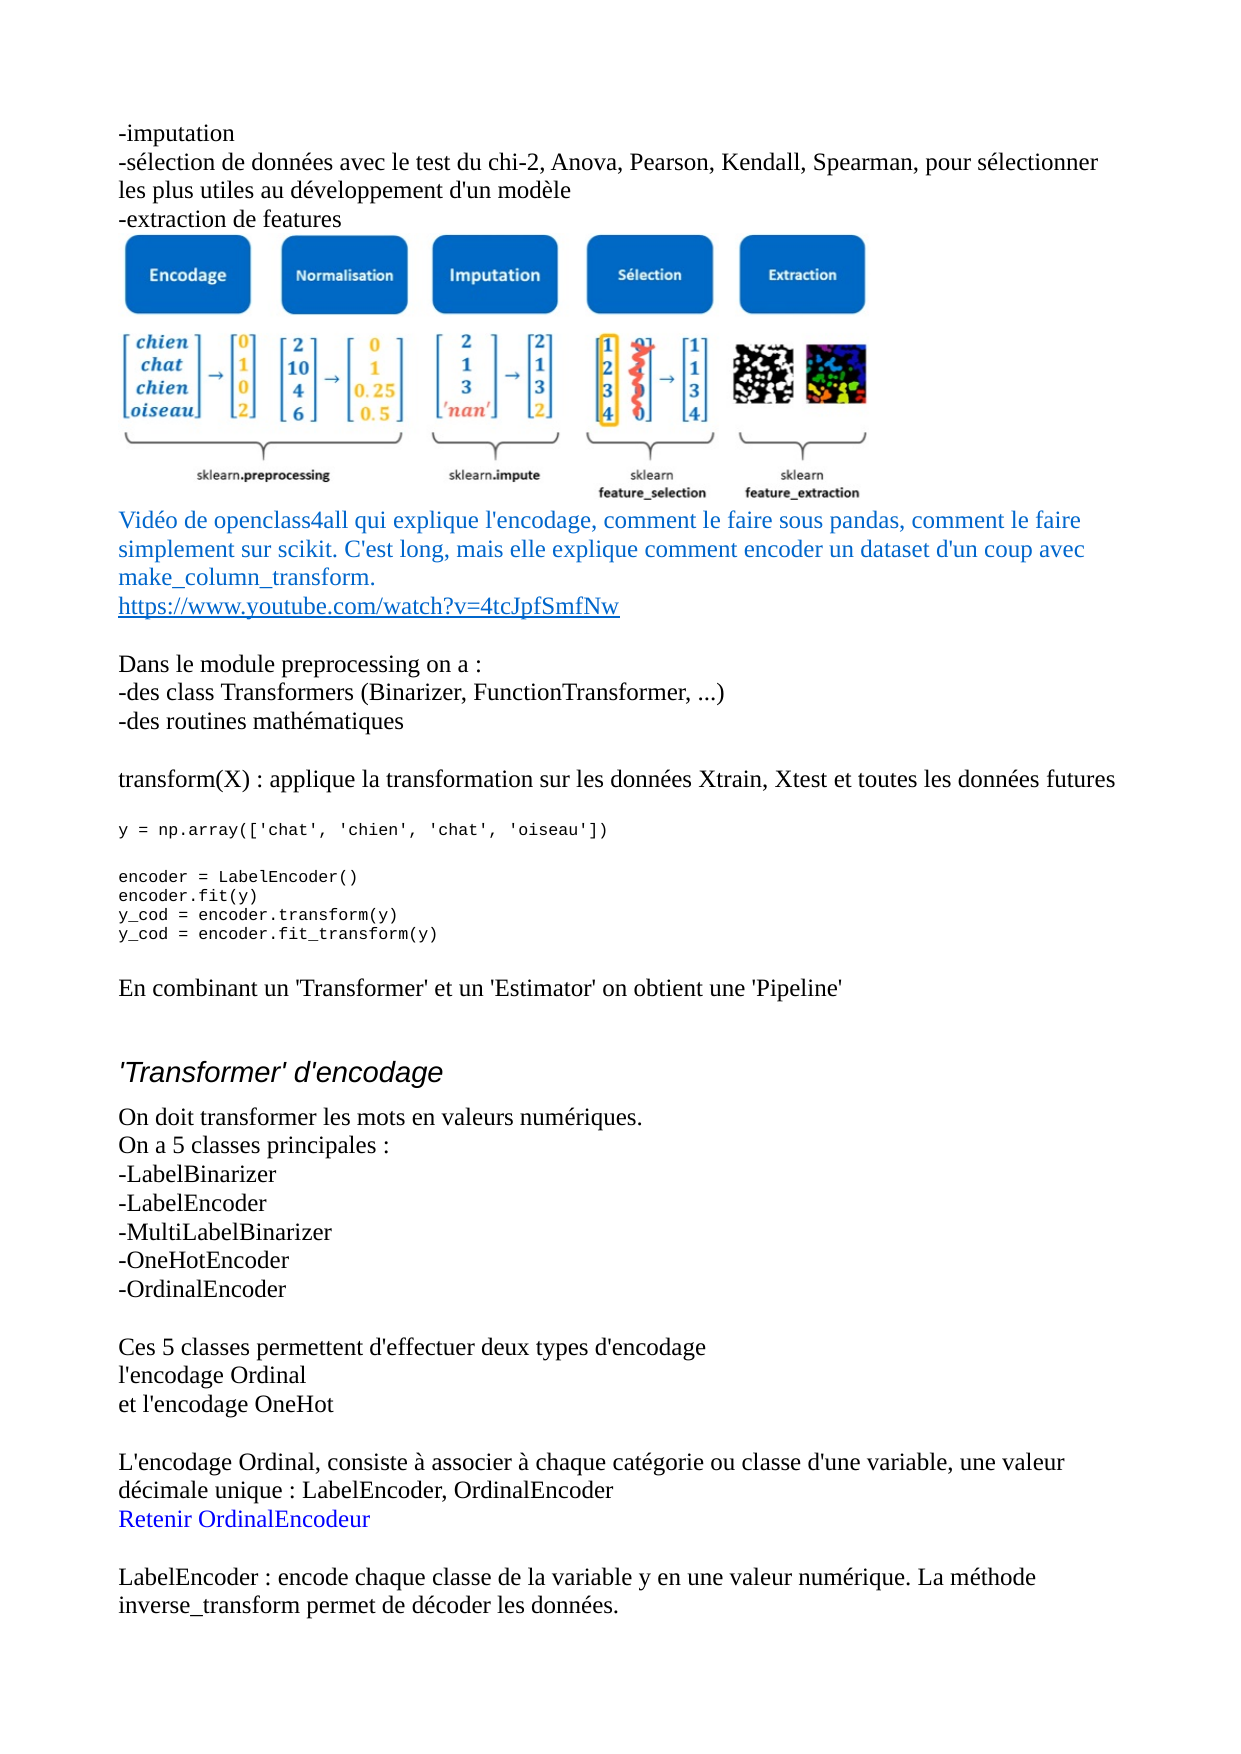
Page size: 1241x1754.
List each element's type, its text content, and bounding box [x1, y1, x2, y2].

text -LabelBinarizer [118, 1159, 1122, 1188]
text https://www.youtube.com/watch?v=4tcJpfSmfNw [118, 591, 1122, 620]
text -imputation [118, 118, 1122, 147]
picture [118, 233, 872, 505]
text En combinant un 'Transformer' et un 'Estimator' on obtient une 'Pipeline' [118, 973, 1122, 1002]
text -des routines mathématiques [118, 706, 1122, 735]
text Ces 5 classes permettent d'effectuer deux types d'encodage [118, 1332, 1122, 1360]
text Retenir OrdinalEncodeur [118, 1504, 1122, 1533]
text encoder.fit(y) [118, 888, 1122, 907]
text -sélection de données avec le test du chi-2, Anova, Pearson, Kendall, Spearman, pour sélectionner les plus utiles au développement d'un modèle [118, 147, 1122, 204]
text l'encodage Ordinal [118, 1360, 1122, 1389]
text Vidéo de openclass4all qui explique l'encodage, comment le faire sous pandas, comment le faire simplement sur scikit. C'est long, mais elle explique comment encoder un dataset d'un coup avec make_column_transform. [118, 505, 1122, 591]
text LabelEncoder : encode chaque classe de la variable y en une valeur numérique. La méthode inverse_transform permet de décoder les données. [118, 1562, 1122, 1619]
text L'encodage Ordinal, consiste à associer à chaque catégorie ou classe d'une variable, une valeur décimale unique : LabelEncoder, OrdinalEncoder [118, 1447, 1122, 1504]
text Dans le module preprocessing on a : [118, 649, 1122, 677]
text y_cod = encoder.fit_transform(y) [118, 925, 1122, 944]
text encoder = LabelEncoder() [118, 869, 1122, 888]
text -OneHotEncoder [118, 1245, 1122, 1274]
text y_cod = encoder.transform(y) [118, 907, 1122, 925]
text -LabelEncoder [118, 1188, 1122, 1217]
text -des class Transformers (Binarizer, FunctionTransformer, ...) [118, 677, 1122, 706]
text -OrdinalEncoder [118, 1274, 1122, 1303]
text On doit transformer les mots en valeurs numériques. [118, 1102, 1122, 1130]
text On a 5 classes principales : [118, 1130, 1122, 1159]
text et l'encodage OneHot [118, 1389, 1122, 1418]
text -MultiLabelBinarizer [118, 1217, 1122, 1245]
text transform(X) : applique la transformation sur les données Xtrain, Xtest et toutes les données futures [118, 764, 1122, 792]
text -extraction de features [118, 204, 1122, 233]
text y = np.array(['chat', 'chien', 'chat', 'oiseau']) [118, 821, 1122, 840]
subtitle 'Transformer' d'encodage [118, 1056, 1122, 1089]
